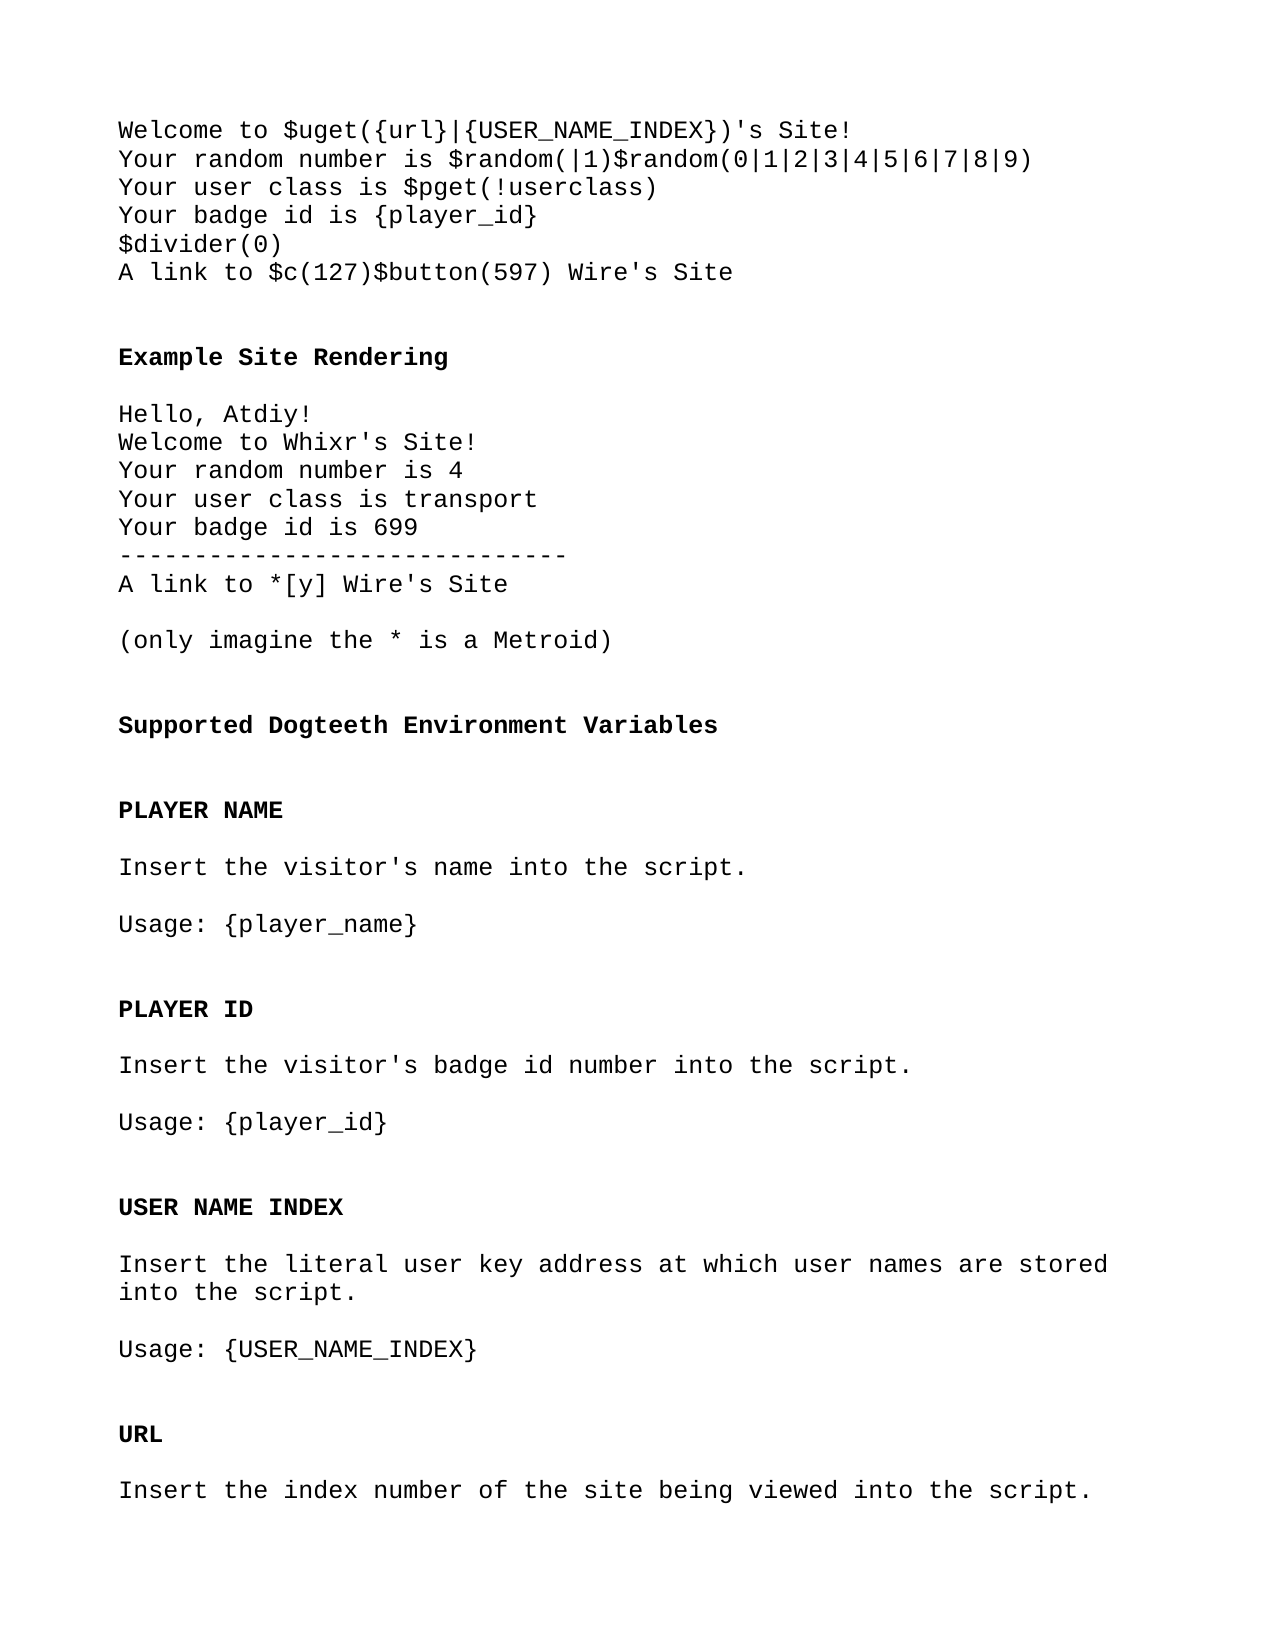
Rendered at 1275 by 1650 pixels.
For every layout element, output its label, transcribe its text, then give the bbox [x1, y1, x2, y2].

text Insert the visitor's name into the script. [118, 855, 1157, 883]
text Insert the literal user key address at which user names are stored into the script. [118, 1251, 1157, 1308]
text A link to *[y] Wire's Site [118, 571, 1157, 600]
text Supported Dogteeth Environment Variables [118, 713, 1157, 741]
text Usage: {player_name} [118, 911, 1157, 940]
text Your random number is $random(|1)$random(0|1|2|3|4|5|6|7|8|9) [118, 146, 1157, 175]
text Your random number is 4 [118, 458, 1157, 486]
text Welcome to $uget({url}|{USER_NAME_INDEX})'s Site! [118, 118, 1157, 146]
text PLAYER ID [118, 996, 1157, 1025]
text Your user class is $pget(!userclass) [118, 175, 1157, 203]
text A link to $c(127)$button(597) Wire's Site [118, 260, 1157, 288]
text (only imagine the * is a Metroid) [118, 628, 1157, 656]
text Usage: {player_id} [118, 1110, 1157, 1138]
text Your badge id is 699 [118, 515, 1157, 543]
text Insert the visitor's badge id number into the script. [118, 1053, 1157, 1081]
text $divider(0) [118, 231, 1157, 260]
text Your badge id is {player_id} [118, 203, 1157, 231]
text Your user class is transport [118, 486, 1157, 515]
text Insert the index number of the site being viewed into the script. [118, 1478, 1157, 1506]
text USER NAME INDEX [118, 1195, 1157, 1223]
text Welcome to Whixr's Site! [118, 430, 1157, 458]
text Example Site Rendering [118, 345, 1157, 373]
text URL [118, 1421, 1157, 1450]
text PLAYER NAME [118, 798, 1157, 826]
text Hello, Atdiy! [118, 401, 1157, 430]
text ------------------------------ [118, 543, 1157, 571]
text Usage: {USER_NAME_INDEX} [118, 1336, 1157, 1365]
